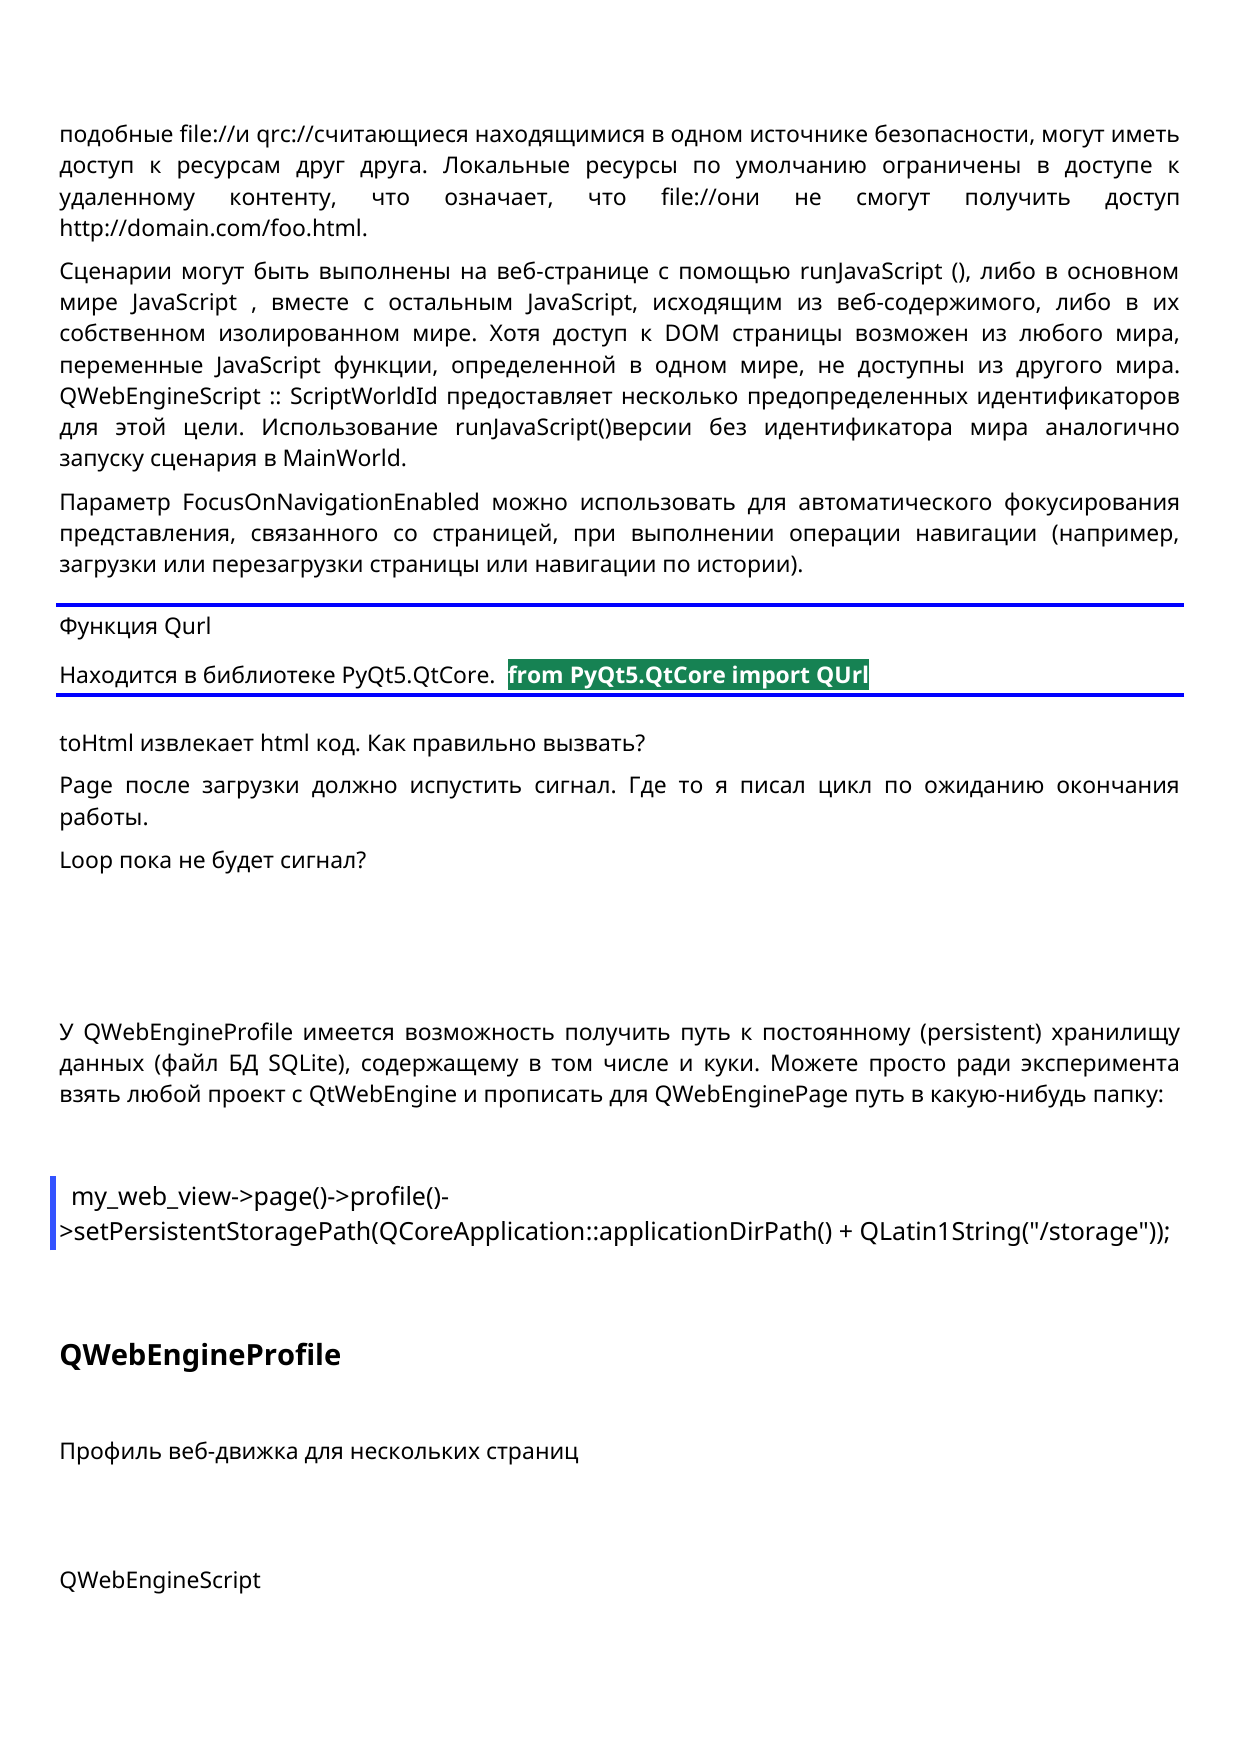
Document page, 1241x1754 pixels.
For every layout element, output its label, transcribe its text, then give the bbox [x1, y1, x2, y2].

text QWebEngineScript [59, 1564, 1181, 1595]
text QWebEngineProfile [59, 1334, 1181, 1374]
text Loop пока не будет сигнал? [59, 844, 1181, 875]
text Находится в библиотеке PyQt5.QtCore. from PyQt5.QtCore import QUrl [56, 656, 1184, 693]
text подобные file://и qrc://считающиеся находящимися в одном источнике безопасности, могут иметь доступ к ресурсам друг друга. Локальные ресурсы по умолчанию ограничены в доступе к удаленному контенту, что означает, что file://они не смогут получить доступ http://domain.com/foo.html. [59, 118, 1181, 243]
text my_web_view->page()->profile()->setPersistentStoragePath(QCoreApplication::applicationDirPath() + QLatin1String("/storage")); [56, 1176, 1184, 1250]
text Page после загрузки должно испустить сигнал. Где то я писал цикл по ожиданию окончания работы. [59, 769, 1181, 832]
text Функция Qurl [56, 607, 1184, 644]
text Параметр FocusOnNavigationEnabled можно использовать для автоматического фокусирования представления, связанного со страницей, при выполнении операции навигации (например, загрузки или перезагрузки страницы или навигации по истории). [59, 485, 1181, 579]
text Сценарии могут быть выполнены на веб-странице с помощью runJavaScript (), либо в основном мире JavaScript , вместе с остальным JavaScript, исходящим из веб-содержимого, либо в их собственном изолированном мире. Хотя доступ к DOM страницы возможен из любого мира, переменные JavaScript функции, определенной в одном мире, не доступны из другого мира. QWebEngineScript :: ScriptWorldId предоставляет несколько предопределенных идентификаторов для этой цели. Использование runJavaScript()версии без идентификатора мира аналогично запуску сценария в MainWorld. [59, 255, 1181, 474]
text Профиль веб-движка для нескольких страниц [59, 1435, 1181, 1466]
text У QWebEngineProfile имеется возможность получить путь к постоянному (persistent) хранилищу данных (файл БД SQLite), содержащему в том числе и куки. Можете просто ради эксперимента взять любой проект с QtWebEngine и прописать для QWebEnginePage путь в какую-нибудь папку: [59, 1016, 1181, 1109]
text toHtml извлекает html код. Как правильно вызвать? [59, 726, 1181, 758]
